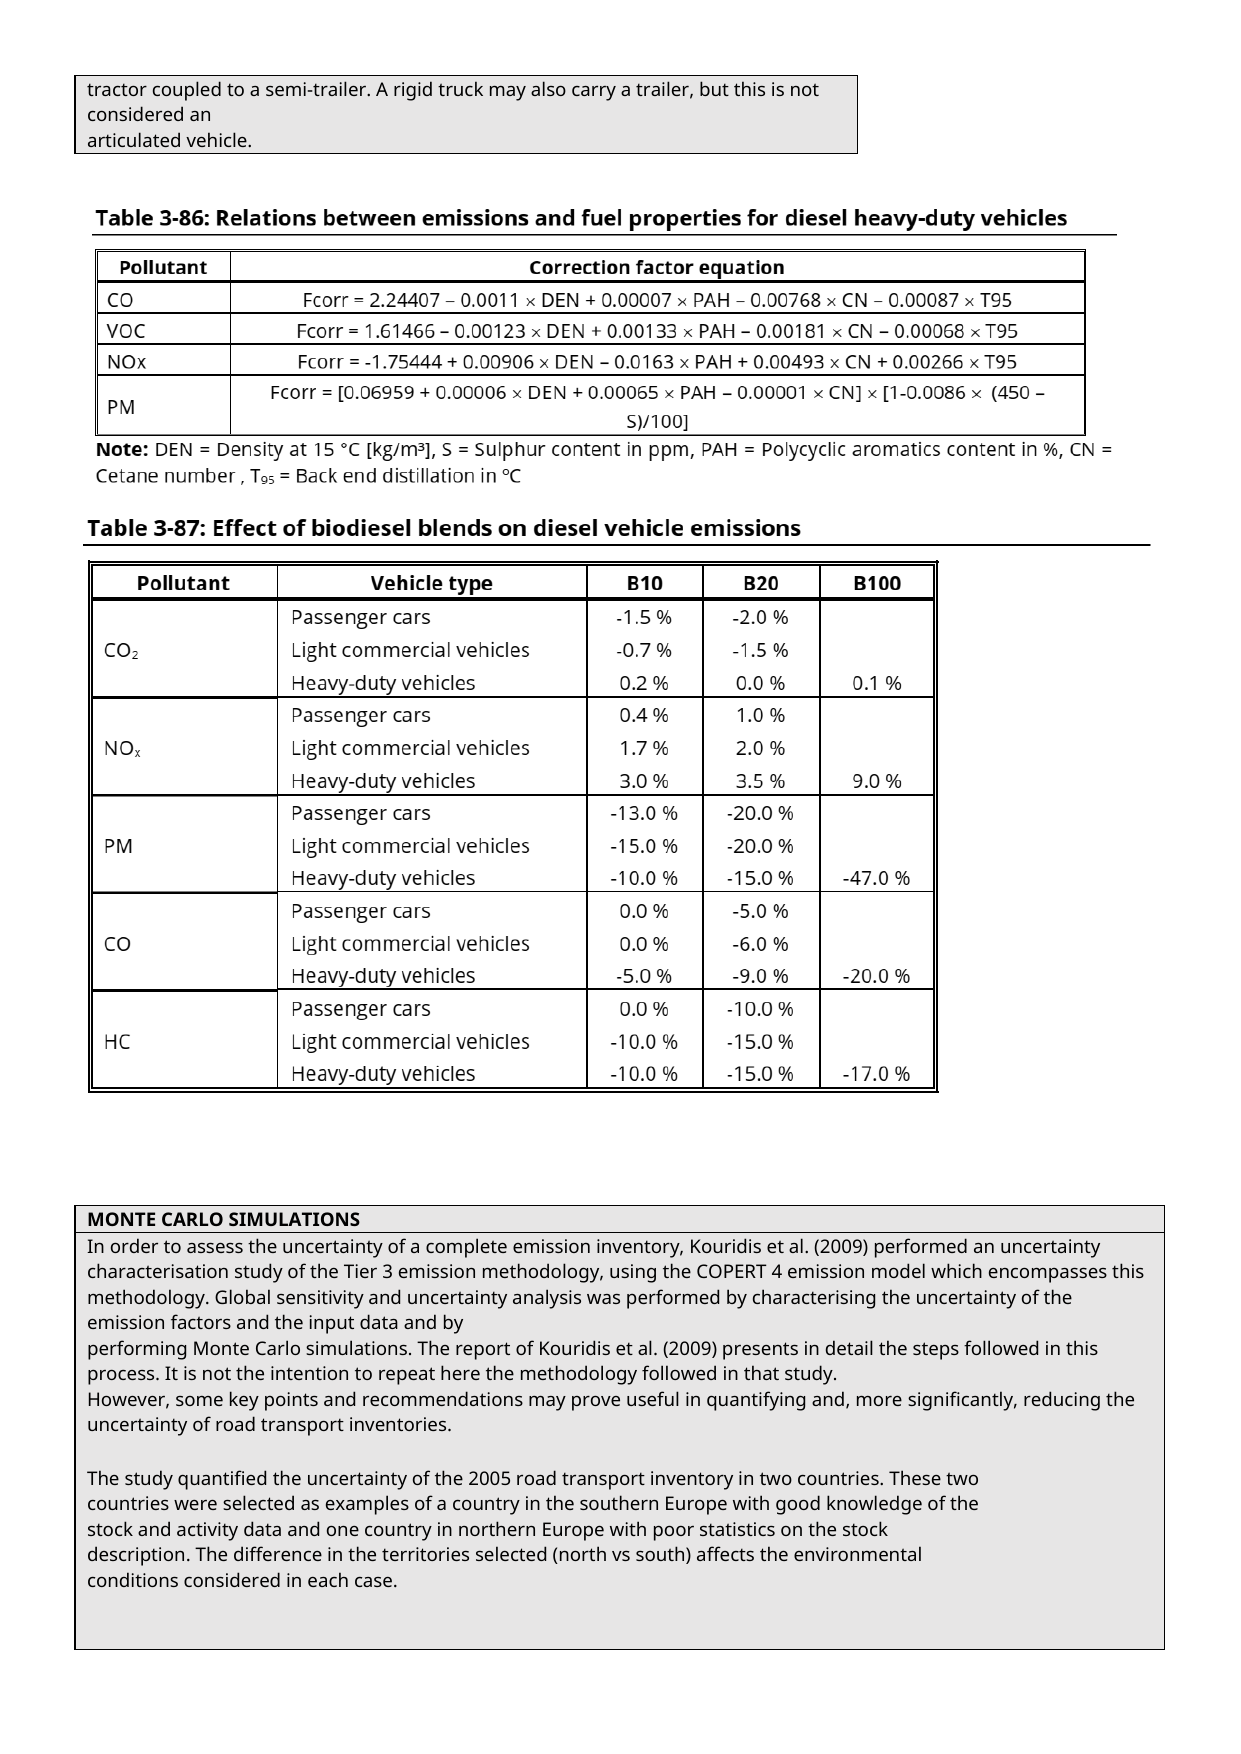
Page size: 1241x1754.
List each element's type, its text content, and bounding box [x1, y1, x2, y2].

table_cell In order to assess the uncertainty of a complete emission inventory, Kouridis et al. (2009) performed an uncertainty characterisation study of the Tier 3 emission methodology, using the COPERT 4 emission model which encompasses this methodology. Global sensitivity and uncertainty analysis was performed by characterising the uncertainty of the emission factors and the input data and by performing Monte Carlo simulations. The report of Kouridis et al. (2009) presents in detail the steps followed in this process. It is not the intention to repeat here the methodology followed in that study. However, some key points and recommendations may prove useful in quantifying and, more significantly, reducing the uncertainty of road transport inventories. The study quantified the uncertainty of the 2005 road transport inventory in two countries. These two countries were selected as examples of a country in the southern Europe with good knowledge of the stock and activity data and one country in northern Europe with poor statistics on the stock description. The difference in the territories selected (north vs south) affects the environmental conditions considered in each case. [76, 1233, 1164, 1649]
table_header tractor coupled to a semi-trailer. A rigid truck may also carry a trailer, but this is not considered an articulated vehicle. [76, 76, 857, 153]
table_header MONTE CARLO SIMULATIONS [76, 1206, 1164, 1232]
picture [75, 510, 1166, 1098]
picture [75, 197, 1166, 492]
